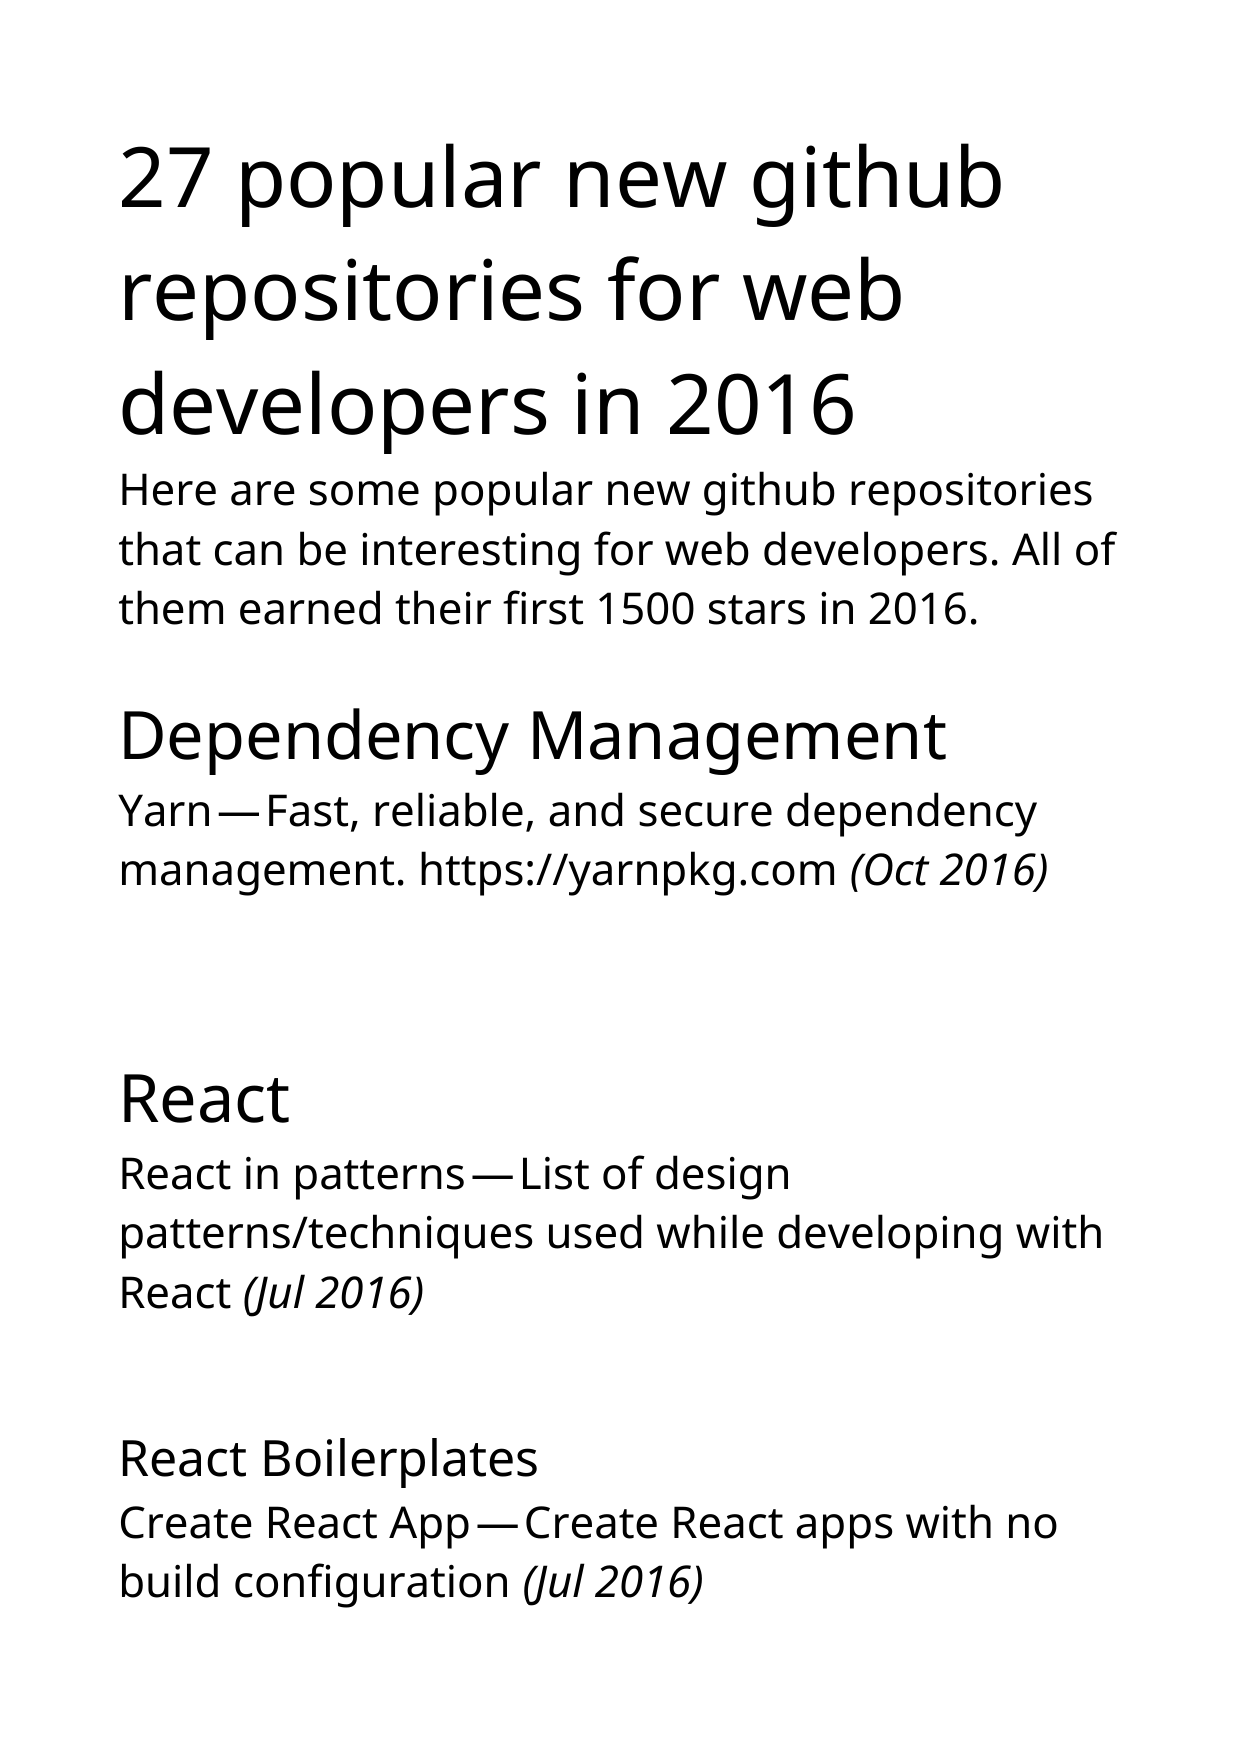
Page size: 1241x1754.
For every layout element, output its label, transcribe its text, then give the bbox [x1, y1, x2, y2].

text React in patterns — List of design patterns/techniques used while developing with React (Jul 2016) [118, 1142, 1122, 1321]
text 27 popular new github repositories for web developers in 2016 [118, 118, 1122, 459]
text React Boilerplates [118, 1423, 1122, 1491]
text Create React App — Create React apps with no build configuration (Jul 2016) [118, 1491, 1122, 1611]
text Dependency Management [118, 688, 1122, 779]
text React [118, 1052, 1122, 1142]
text Yarn — Fast, reliable, and secure dependency management. https://yarnpkg.com (Oct 2016) [118, 779, 1122, 898]
text Here are some popular new github repositories that can be interesting for web developers. All of them earned their first 1500 stars in 2016. [118, 459, 1122, 637]
